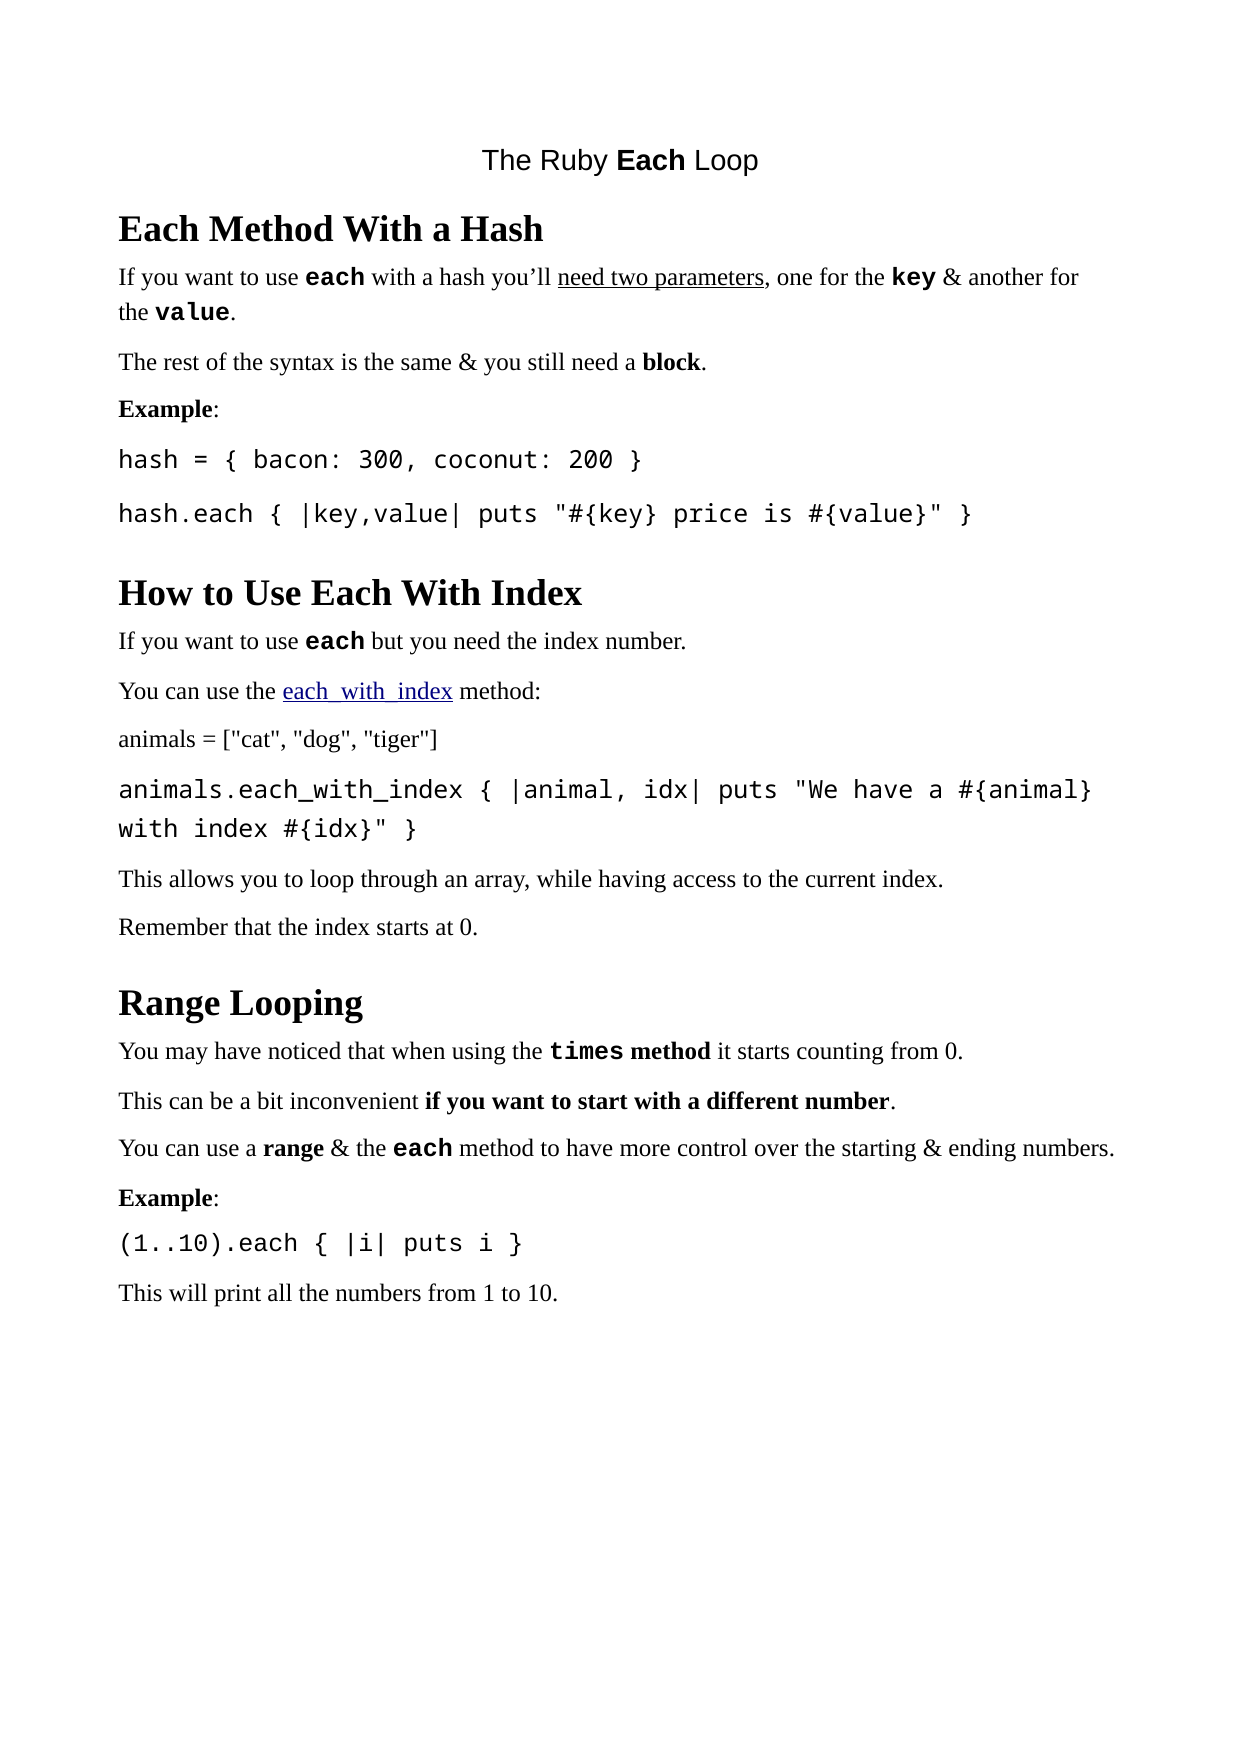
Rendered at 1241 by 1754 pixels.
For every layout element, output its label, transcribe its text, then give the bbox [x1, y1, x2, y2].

text You can use a range & the each method to have more control over the starting & ending numbers. [118, 1133, 1122, 1164]
text Example: [118, 1183, 1122, 1212]
text Example: [118, 394, 1122, 423]
text The rest of the syntax is the same & you still need a block. [118, 347, 1122, 376]
text This can be a bit inconvenient if you want to start with a different number. [118, 1086, 1122, 1114]
text hash = { bacon: 300, coconut: 200 } [118, 442, 1122, 476]
text This allows you to loop through an array, while having access to the current index. [118, 864, 1122, 893]
text Remember that the index starts at 0. [118, 912, 1122, 941]
subtitle Each Method With a Hash [118, 206, 1122, 249]
text (1..10).each { |i| puts i } [118, 1231, 1122, 1259]
text animals.each_with_index { |animal, idx| puts "We have a #{animal} with index #{idx}" } [118, 771, 1122, 844]
text hash.each { |key,value| puts "#{key} price is #{value}" } [118, 496, 1122, 530]
text If you want to use each but you need the index number. [118, 626, 1122, 657]
subtitle Range Looping [118, 980, 1122, 1023]
text You may have noticed that when using the times method it starts counting from 0. [118, 1036, 1122, 1067]
text animals = ["cat", "dog", "tiger"] [118, 724, 1122, 752]
text If you want to use each with a hash you’ll need two parameters, one for the key & another for the value. [118, 262, 1122, 328]
text You can use the each_with_index method: [118, 676, 1122, 705]
text This will print all the numbers from 1 to 10. [118, 1278, 1122, 1307]
subtitle How to Use Each With Index [118, 570, 1122, 613]
